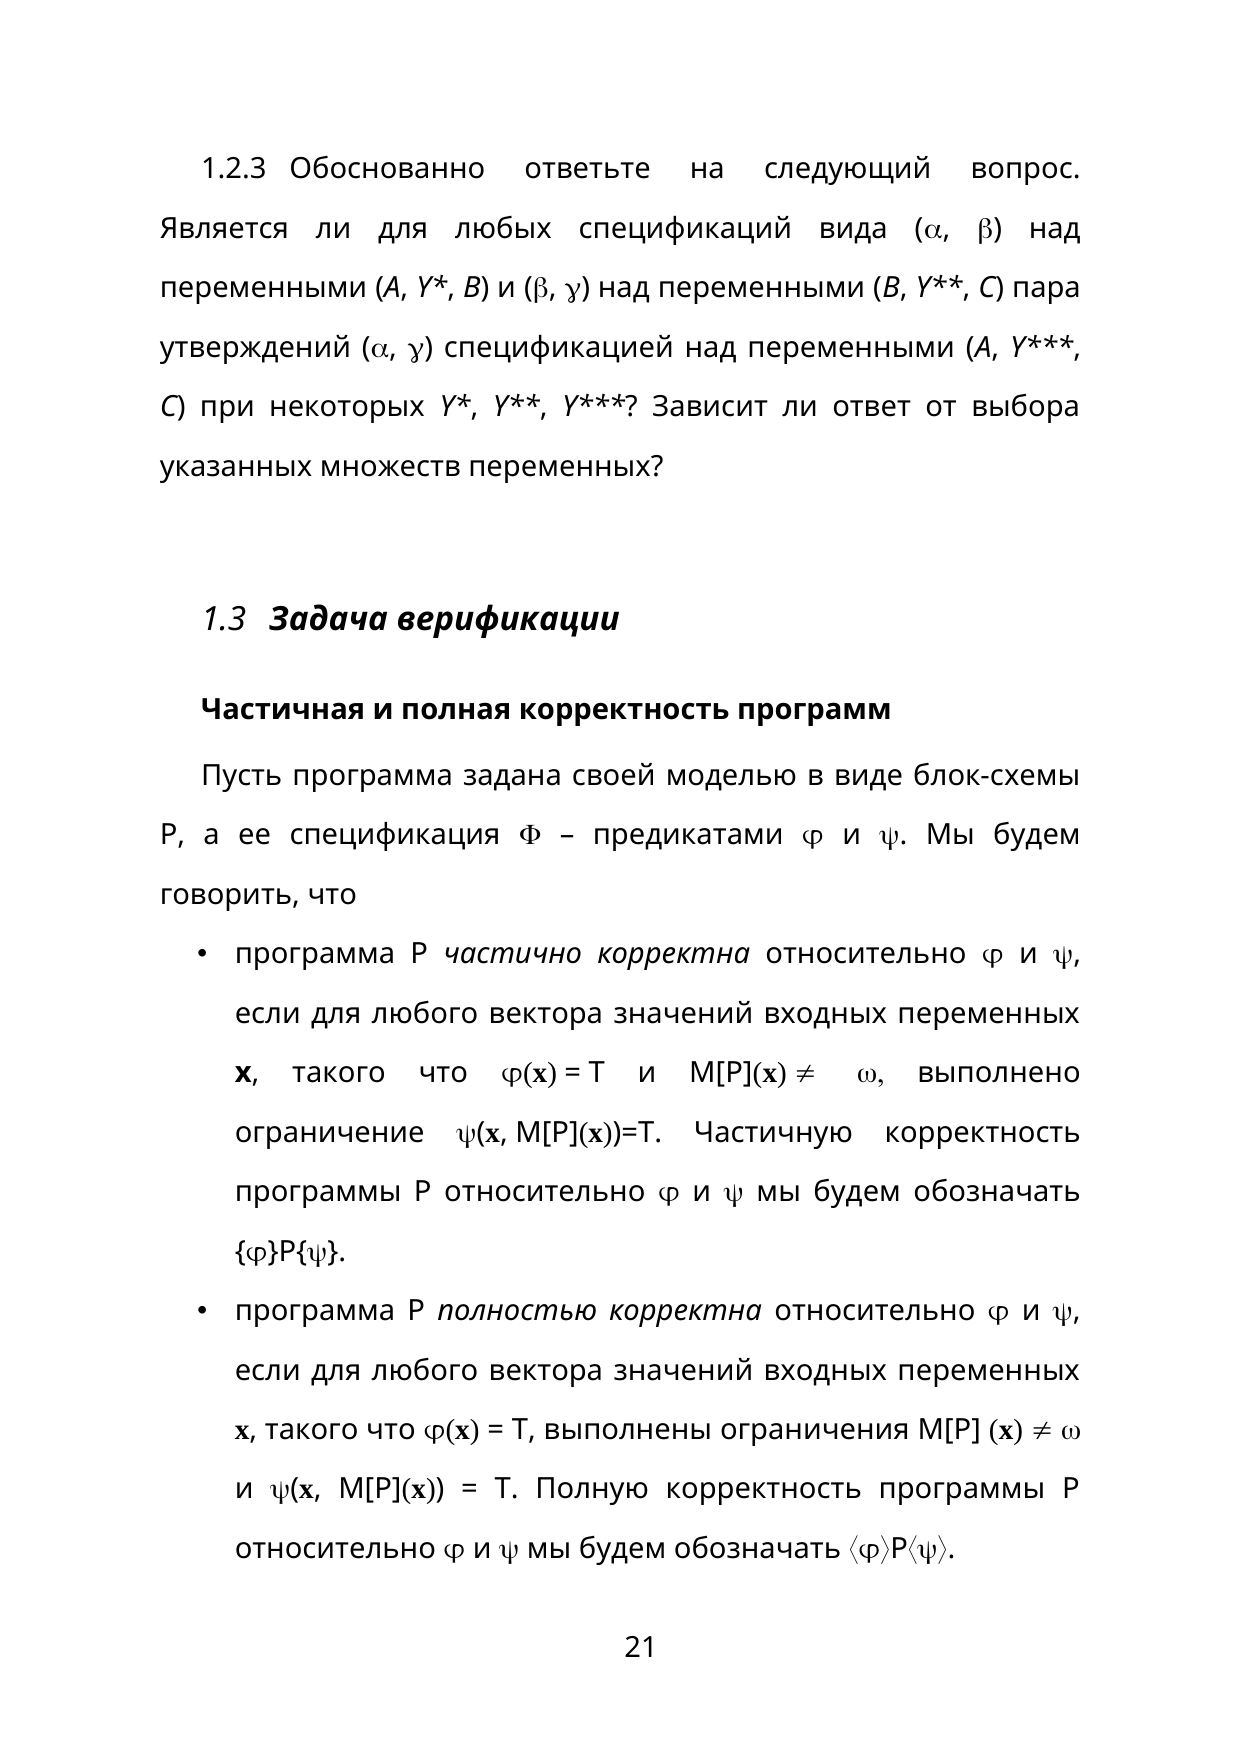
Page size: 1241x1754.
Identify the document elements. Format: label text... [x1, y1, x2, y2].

subtitle Обоснованно ответьте на следующий вопрос. Является ли для любых спецификаций вида (a, b) над переменными (A, Y*, B) и (b, g) над переменными (B, Y**, C) пара утверждений (a, g) спецификацией над переменными (A, Y***, C) при некоторых Y*, Y**, Y***? Зависит ли ответ от выбора указанных множеств переменных? [159, 148, 1081, 485]
text Пусть программа задана своей моделью в виде блок-схемы P, а ее спецификация  – предикатами  и . Мы будем говорить, что [159, 754, 1081, 913]
list программа P полностью корректна относительно  и , если для любого вектора значений входных переменных х, такого что (х) = Т, выполнены ограничения M[P] (х)   и (х, M[P](х)) = Т. Полную корректность программы P относительно  и  мы будем обозначать P. [197, 1289, 1081, 1567]
subtitle Задача верификации [159, 595, 1081, 641]
list программа P частично корректна относительно  и , если для любого вектора значений входных переменных х, такого что (х) = Т и M[P](х)  , выполнено ограничение (х, M[P](х))=Т. Частичную корректность программы P относительно  и  мы будем обозначать {}P{}. [197, 932, 1081, 1269]
subtitle Частичная и полная корректность программ [159, 688, 1081, 728]
